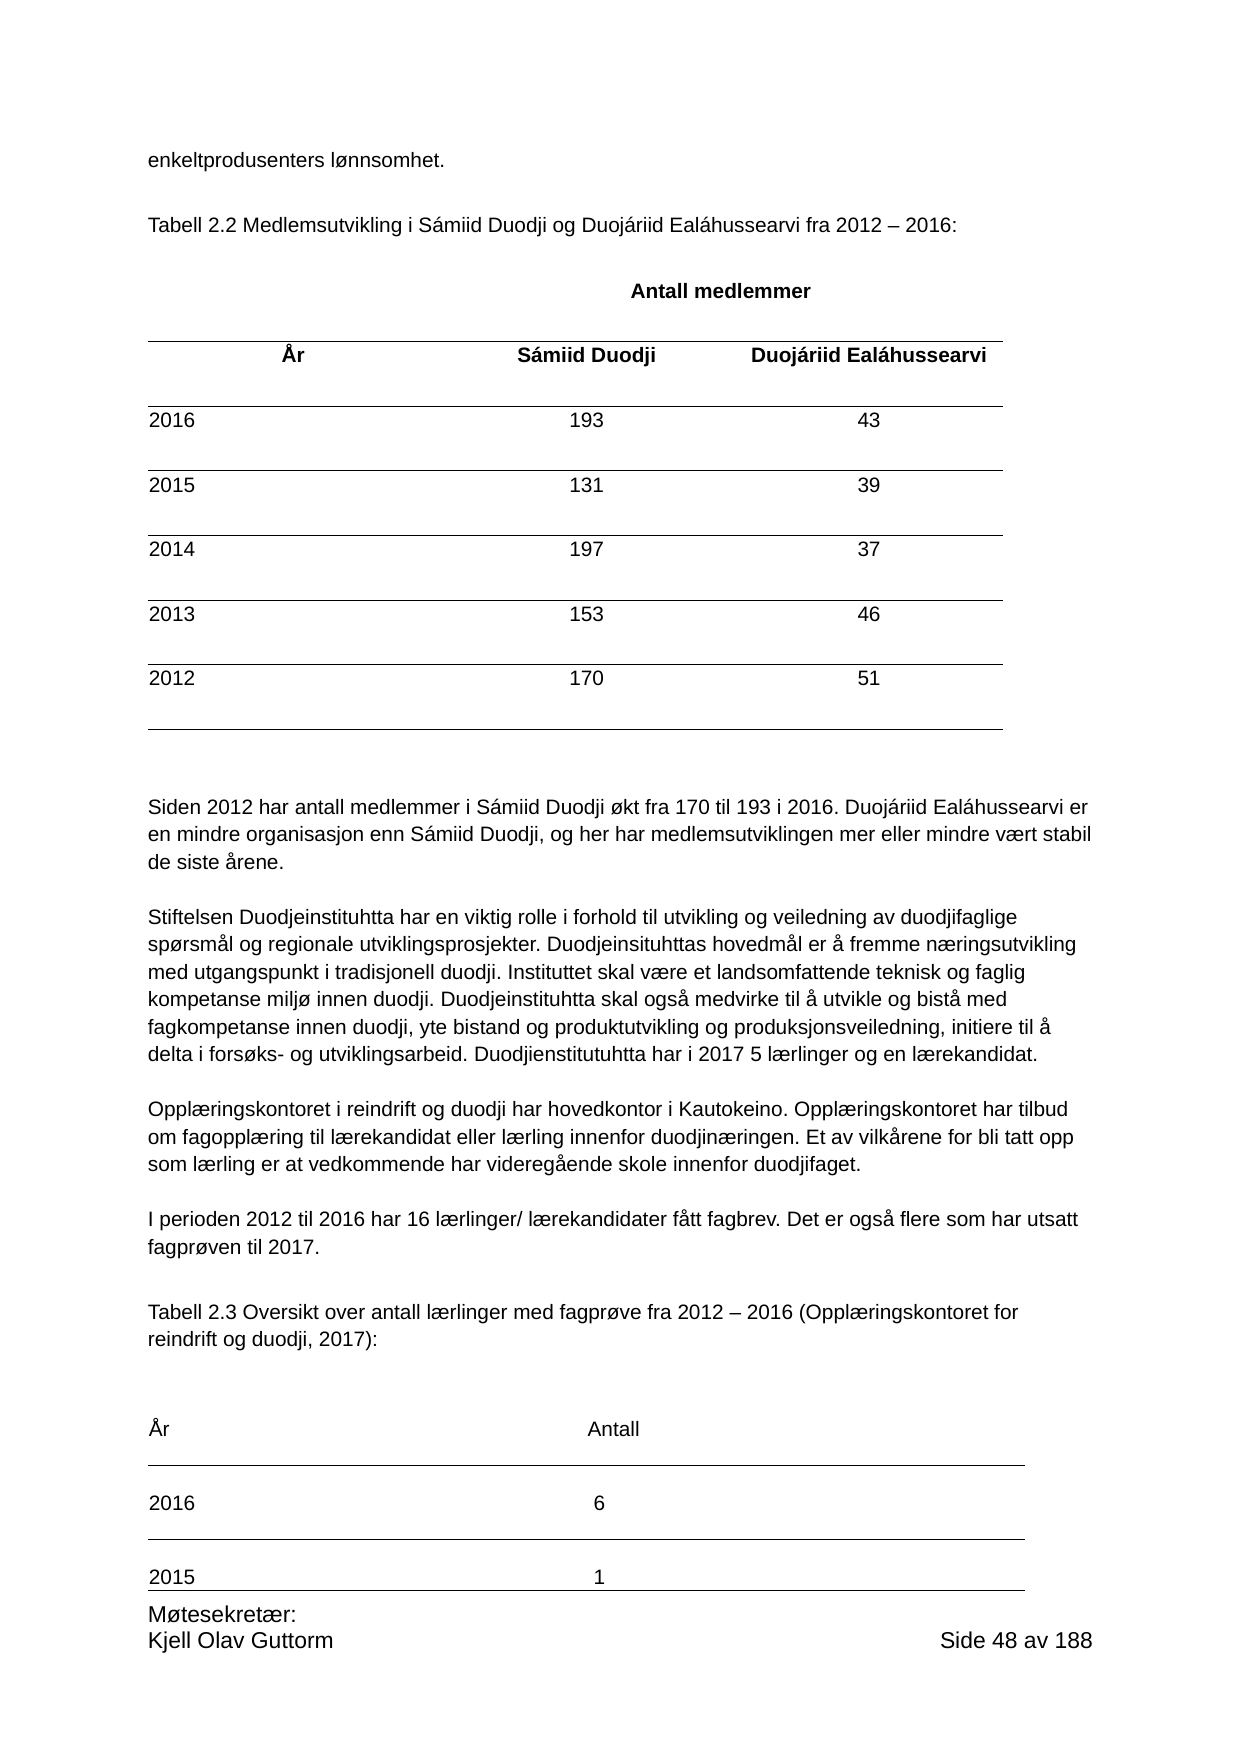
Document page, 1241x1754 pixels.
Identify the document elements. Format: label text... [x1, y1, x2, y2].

table_header År [148, 1392, 586, 1465]
table_cell 46 [735, 601, 1003, 664]
table_cell Sámiid Duodji [438, 342, 734, 406]
table_cell 197 [438, 536, 734, 599]
table_cell 2012 [148, 665, 438, 729]
table_cell 2013 [148, 601, 438, 664]
table_cell 2016 [148, 407, 438, 470]
table_cell Duojáriid Ealáhussearvi [735, 342, 1003, 406]
table_cell 2016 [148, 1466, 586, 1539]
table_cell År [148, 342, 438, 406]
table_cell 51 [735, 665, 1003, 729]
table_header Forslag og merknader Sametingsrådets forslag til innstilling: Sametinget har drøftet Melding om duodji. Meldingen er vedlagt protokollen. Sametingsmelding om duodji 1 Innledning Dette er første gang Sametinget avgir en egen melding om duodji. Målet med meldingen er å utvikle et styringsdokument for duodji og signalisere tydeligere målsettinger for det politiske arbeidet. Sametinget må ha en langsiktig politikk og strategi for utviklingen av duodji. I likhet med andre næringer skjer det endringer blant annet i de økonomiske rammebetingelsene, rettsutvikling og innenfor duodjinæringen. Duodji er en kulturbærende næring som har stor betydning for samiske språk og kultur og samisk næringsutvikling. Det er viktig å sikre at duodji overlever både som kultur og næring. Duodji er også et viktig identitetsskapende element i det samiske samfunnet. Sametinget har et overordnet mål om å utvikle duodji som en framtidsrettet og attraktiv næring. Denne meldingen avgrenses derfor mot duodji som næring. Økt omsetning av egenprodusert duodji for et større marked står sentralt i Sametingets satsing. Med dette menes at duodjinæringen er istand til å tilpasse seg endringer og utfordringer i næringen, og at profesjonaliteten, inntjeningen og lønnsomheten i næringen økes. 2 Status duodjinæringen 2.1 Økonomisk rapport Det har blitt utarbeidet økonomiske rapporter om utviklingen i duodjinæringen siden 2006. Rapportene beskriver næringens økonomiske situasjon, og de årlige forhandlingene om næringsavtale for duodji tar utgangspunkt i denne. Rapportene viser økonomisk status for duodjiutøvere som har søkt driftstilskudd til Sametinget. Det er også gjort en sammenligning med tilsvarende oversikter for de tre foregående årene. Analysene er basert på data fra søknadene om forrige års økonomiske forhold. Oppsummert viser analyser fra økonomisk rapport 2016 at den gjennomsnittlige duodjiutøveren driver et enkeltmannsforetak, er kvinne og bosatt i Finnmark. Driftstilskuddet fra Sametinget er fortsatt en viktig faktor for utøverens økonomi. Uten driftstilskudd ville den gjennomsnittlige utøveren hatt et marginalt overskudd i sin virksomhet. Totalt blant søkerne var omsetning av egenprodusert duodji 8,5 millioner kroner. Gjennomsnittlig omsetning er ca kr 315.000. Det er stor variasjon i omsetningen av egenprodusert duodji for utøverne, fra 2,8 millioner kroner til 51.000 kroner. Sametinget antar at denne omsetningen også har andre ringvirkninger så som utsalgssteder for duodji, vanlige butikker, messearrangementer etc. I 2014 var kostnader til produksjonen større enn omsetningen i duodji. Det førte blant annet til at overskuddet (driftsresultatet)gikk ned i 2014. Ingen utøvere har rapportert underskudd i 2015 mot at det var 2 utøvere med underskudd i 2014. Det er for tidlig å si om det er en tendens eller ikke. Det var 27 søkere som sendte inn sine søknader på driftstilskudd i 2015 og 2016. Dette er 33 prosent av de registrerte duodjiutøverne. Dette er et markert færre antall søkere enn fra 2013 og tidligere år. Rapporten sier ikke noe om årsaken til nedgang i antall søkere. Det kan tenkes at søkertekniske forhold, naturlig avgang og kontroll av regnskap som Sametinget startet med i 2012 kan bidra til en forklaring. Tabell 2.1: Andelen søkere av alle registrerte utøvere Tallgrunnlaget for rapportene dermed er noe spinkelt til å trekke generelle konklusjoner om den økonomiske utviklingen i duodji. Med få respondenter kan mindre endringer føre til store relative utslag i statistikken. Likevel gir det oss en pekepinn over den økonomiske utviklingen i duodjinæringen. Den gjennomsnittlige duodjiutøveren er (for søknadsåret 2016): Vedkommende utøver driver et enkeltmannsforetak , er kvinne og bosatt i Finnmark. Av en total omsetning på 298.000 utgjør egenproduksjon av duodji 220.000. Omsetningen er på samme nivå som 2014, mens andelen egenproduksjon er gått noe ned. Driftsresultatet er 40 prosent, en økning på 13 prosent i forhold til tallene fra 2014 Driftstilskuddet er fortsatt en viktig faktor for utøverens økonomi. Uten driftstilskudd ville den gjennomsnittlige utøveren hatt et marginalt overskudd i sin virksomhet. I 2015 var det ingen utøvere med underskudd, mens det i 2014 var to og fire i 2012. Ti av søkerne i 2015 unngikk underskudd på grunn av det mottatte driftstilskuddet. Duodjiaktøren som har rapportert inn sine tall for 2015 er ikke så veldig ulik den aktøren som har rapportert sine tall tidligere år. For søknadsåret 2015 og 2016 kommer 67 prosent av søkerne fra Kautokeino og Karasjok. Andelen søkere fra Kautokeino er stabilt. Det er en liten nedgang i antall søkere fra Karasjok og en tilsvarende liten økning av søknader fra andre steder. I gruppen andre inngår søknader fra Nesseby, Tana, Porsanger, Kåfjord, Røros, Nordreisa, Sørfold og Sørreisa. Det er fortsatt en klar overvekt av kvinnelige søkere (70 prosent) – det samme som forrige år. Denne kjønnsfordelingen har vært relativt stabil siden 2010. Rapporten sier ikke noe om aldersfordeling på søkerne. For søknadsåret 2015 kom to søknader fra aksjeselskaper, resten var enkeltmannsforetak. I 2016 var det tre søknader fra aksjeselskap, resten er enkeltmannsforetak. For søknadsåret 2015 har en fjerdedel av søkerne formell utdanning i duodji. Med formell utdanning menes fagbrev eller høyere utdanning. Rapporten tar ikke for seg den tradisjonelle kunnskapsoverføringen som skjer i hjemmet. Seks personer har fagbrev og én person har høyere utdanning. Det er like mange personer som rapporterer at de har fagbrev innen duodji i 2012 som i 2014. I 2012 var det seks personer som rapporterte at de hadde høyere utdanning. For søknadsåret 2016 har ca 40% formell utdanning innen duodji. Åtte personer har fagbrev og to personer har høyere utdanning. Totalt var omsetning av egenprodusert duodji 7,3 millioner kroner i 2015 mot 8,5 millioner i 2016. Gjennomsnittlig omsetning er kr 303 000 i 2015 og ca kr 315 000 i 2016. Det er stor variasjon i omsetningen av egenprodusert duodji for utøverne, fra over 2 millioner kroner til 50 000 kroner. I 2014 viser tallene at driftsresultatet er redusert fra kr 107 000 i 2008 til kr 103 000. Dersom vi utelater de to store utøverene for 2014 får vi et fall i både inntekter, kostnader og resultat. Nedgang i gjennomsnittlige totale inntekter på kr 52 000, mens driftsresultatet viser en nedgang på kr 28 000. Når vi utelater de tre største utøverne i materialet for 2015 får vi et fall i både inntekter, kostnader, mens driftsresultatet fortsatt viser en stigning. Nedgang i gjennomsnittlige totale inntekter på kr 55.000, mens driftsresultatet viser en økning på kr 15.000. Av de 27 søkerne i 2015 har 12 utøvere (44 prosent) inntekter utenom duodji. Tre av disse har andre inntekter som er større enn inntektene fra duodji-aktiviteten. Fem av disse har relativt små (marginale) andre inntekter. De fire siste har andre inntekter rundt halvparten av duodji-inntektene. Av de 27 søkerne i 2016 har 10 utøvere (37 prosent) inntekter utenom duodji. Tre av disse har andre inntekter som er større enn inntektene fra duodji-aktiviteten. Tre har relativt små (marginale) andre inntekter. De fire siste har i gjennomsnitt andre inntekter rundt halvparten av duodji-inntektene. Som tidligere år er det for søknadsåret stor variasjon mellom den utøver som har den høyeste totale inntekten (ca 3,3 mill) og den utøver med den laveste (51.000). Det er et relativt markert skille i utviklingen i gjennomsnittlige inntekter og kostnader fram til 2010 og etter 2010. Tallene for 2014 viser en liten tilbakegang fra 2012, men fortsatt en stigning i forhold til 2010. Tallene for regnskapsåret 2015 for samtlige utøvere viser at selv om økningen i kostnader og inntekter flater noe ut går driftsresultatet opp med ca 10 %. Rapportene for 2015 og 2016 viser at den viktigste salgskanalen er direkte salg. Praktisk talt alle mener dette er viktig. Men også messer – som langt på vei også er en direkte salgskanal – kommer høyt opp. Internett og postordresalg anses som de minst viktige salgskanalene. 2.2 Definisjon av duodji Ved utformingen av en langsiktig politikk for duodjinæringen er det nødvendig å ha en oppfatning om hva duodji er. Hvor går grensen mellom et kommersielt masseprodusert produkt og duodji? Hvilken vekt skal samisk kultur skal ha i den framtidige utviklingen av duodji? Samtidig skaper samisk nydesign nye markeder og nye kundegrupper. For enkelte er samisk inspirerte klær en viktig del av den samiske identiteten. Duodjiproduksjonen vil endre seg med utviklingen i resten av samfunnet. Det kommer nye materialer, nye produkter, ny design, nye produksjonsmetoder, nye råvarer og nye markeder. Det er ulik grad av mekanisering innenfor duodjinæringen og det er også ulike oppfatninger om hvilke materialer som kan tillates i duodjiproduksjonen. Dette skaper utfordringer ved en definisjon av duodji, og en definisjon må av den grunn være såpass fleksibel og overordnet at den tar hensyn til blant annet framtidige endringer. Innenfor duodjinæringen finner vi dag både tradisjonell duodji og ny samisk design. Siden duodji kan være så mangeartet, har det over lengre tid vært forsøkt å få til en felles definisjon av duodji. De samiske duodjiorganisasjonene Sámiid Duodji og Duojáriid Ealáhussearvi kom i 2014 fram til at en detaljert definisjon for all duodji ikke er mulig, men ble enige om en felles overordnet definisjon av duodji: «Duodji er et samisk samlebegrep for all form for skapende aktiviteter utformet av duojár. Dette omfatter håndverk, brukskunst og bearbeidede materialer med basis i samisk kultur og tradisjoner. Duodjiproduksjon( duoddjon) omfatter fremstilling av egenproduserte kvalitetsvarer, bruksting, gjenstander og klær som gjenspeiler samisk levemåte og kulturtradisjoner både når det gjelder valg og bearbeiding av råmaterialer, samt den estetiske utfoldelsen ved formgivning, utforming og produksjons metode.» Sameslöjdstiftelsen Sámi Duodji i Sverige definerer duodji som:”Sámi duodji, samiskt hantverk, är den samiska benämningen för handgjorda samiska produkter som kläder, husgeråd, redskap och utsmyckning. Hantverket har en lång tradition. Grunden för samiskt hantverk är också idag material från naturen. Samiskt hantverk är utfört efter gammal tradition och tillpassat nya tekniker och användningsområden från ort till ort. Med duodji menar vi den slöjd och det konsthantverk som tillverkats av samer, dvs. det som utgår från samiska traditioner, samiskt formtänkande, samiska mönster och färger. Ordet duodji används också som ett äkthetsmärke för sameslöjd och samiskt konsthantverk. Det handlar i första hand om hantverket och om den samiska livsformen i andra hand.” I forbindelse med arbeidet som Samerådet har igangsatt om revitalisering av duodji merke, så har det vært forsøkt å få en felles definisjon av duodji over landegrensene. Dette har imidlertid ikke latt seg gjøre. Sametinget ser at en detaljert definisjon av duodji er en utfordring, og det er et spørsmål om en slik definisjon er hensiktsmessig. Det er viktig å ikke lage en så snever ramme for duodji som kan bidra til å hemme en naturlig utvikling av næringen. En snever definisjon kan på sikt svekke betingelsene for en lønnsom næringsutvikling. En definisjon må av den grunn være såpass fleksibel og overordnet at den tar hensyn til blant annet framtidsretta utvikling i duodjinæringen. Sametinget mener derfor at definisjonen som duodjiorganisasjonene Sámiid Duodji og Duojáriid Ealáhussearvi kom fram til i 2014 vil være dekkende for det videre arbeidet. 2.3. Aktører i duodji Duodjiorganisasjonene Sámiid duodji og Duojáriid Ealáhussearvi og Sametinget undertegnet en hovedavtale for duodjinæringen 29.03.05. I avtalen går det fram at partene skal føre forhandlinger om en løpende næringsavtale for duodji med tiltak som tar sikte på en utvikling av næringen i samsvar med de politiske mål og retningslinjer for næringen som til enhver tid er vedtatt i Sametinget. Den største aktøren i duodji, Duodjeinstituhtta, er ikke en del av forhandlingene om næringsavtale for duodji. Duodjiorganisasjonene er Sametingets viktigste samarbeidsaktører innen duodjinæringen. Organisasjonene oppnevner blant annet medlemmer til fagutvalg for duodji og økonomisk utvalg. De utarbeider også en rekke utredninger og rapporter som danner viktige beslutningsgrunnlag også for Sametinget. Sámiid duodjis formål er å fremme duodjiutøvernes interesser økonomisk, faglig, sosialt og kulturelt. Organisasjonen skal blant annet bedre duodjiutøvernes rammebetingelser. Den skal også være pådriver for utvikling av kulturbærende og næringsrettet duodjivirksomhet. Duojáriid Ealáhussearvis formål er å arbeide for at den enkelte duodjiprodusent får tilfredsstillende arbeidsbetingelser og utviklingsmuligheter. Organisasjonen skal også fremme bedre rammevilkår for enkeltprodusenters lønnsomhet. Tabell 2.2 Medlemsutvikling i Sámiid Duodji og Duojáriid Ealáhussearvi fra 2012 – 2016: Siden 2012 har antall medlemmer i Sámiid Duodji økt fra 170 til 193 i 2016. Duojáriid Ealáhussearvi er en mindre organisasjon enn Sámiid Duodji, og her har medlemsutviklingen mer eller mindre vært stabil de siste årene. Stiftelsen Duodjeinstituhtta har en viktig rolle i forhold til utvikling og veiledning av duodjifaglige spørsmål og regionale utviklingsprosjekter. Duodjeinsituhttas hovedmål er å fremme næringsutvikling med utgangspunkt i tradisjonell duodji. Instituttet skal være et landsomfattende teknisk og faglig kompetanse miljø innen duodji. Duodjeinstituhtta skal også medvirke til å utvikle og bistå med fagkompetanse innen duodji, yte bistand og produktutvikling og produksjonsveiledning, initiere til å delta i forsøks- og utviklingsarbeid. Duodjienstitutuhtta har i 2017 5 lærlinger og en lærekandidat. Opplæringskontoret i reindrift og duodji har hovedkontor i Kautokeino. Opplæringskontoret har tilbud om fagopplæring til lærekandidat eller lærling innenfor duodjinæringen. Et av vilkårene for bli tatt opp som lærling er at vedkommende har videregående skole innenfor duodjifaget. I perioden 2012 til 2016 har 16 lærlinger/ lærekandidater fått fagbrev. Det er også flere som har utsatt fagprøven til 2017. Tabell 2.3 Oversikt over antall lærlinger med fagprøve fra 2012 – 2016 (Opplæringskontoret for reindrift og duodji, 2017): Sametinget finansierer alle ovennevnte aktørene gjennom Sametingets årlige budsjettforhandlinger. 3 Sametingets virkemidler Sametinget avsetter og bruker betydelige midler til duodji. I 2017 var det satt av kr 34,5 millioner til næringsformål. Av dette er 14 millioner avsatt til duodji. Dette innebærer at 40 % av næringsbudsjettet er satt av til duodji. Regnskapet for 2016 viser at det ble brukt ca kr 15 millioner til duodji. Dette innebærer at i 2016 ble 46 % av midlene som Sametinget disponerer til næring, brukt til duodji. Tabell 3.1 Sametingets budsjett for duodjinæringen for 2016 Sametinget satte i 2016 av 7,9 millioner kroner til Næringsavtalen, 4,5 millioner til Duodjeintituhtta og nær 1,6 millioner kroner til Oppplæringskontoret i budsjettet for 2016. 3.1 Hovedavtalen for duodji Hovedavtalen for duodji ble vedtatt i 2005 og endret den 19.3.2007. Avtalen er inngått mellom Sametinget og duodjiorganisasjonene Landsorganisasjonen Sámiid Duodji og Duojáriid Ealáhussearvi. Avtalen angir blant annet retningslinjer og grunnlag for forhandlinger om næringsavtale for duodji og innretningen av duodjiregisteret. 3.2 Næringsavtalen for duodji Næringsavtalen for duodji, som årlig fremforhandles mellom duodjiorganisasjonene Sámiid duodji og Duojáriid Ealáhussearvi og Sametinget, er Sametingets viktigste redskap for utvikling av duodji. Målet for næringsavtalen er å utvikle en næringsrettet duodji med økt lønnsomhet og omsetning av egenproduserte varer. Næringsavtalen inneholder blant annet driftstilskudd til duodjiutøvere, investerings- og utviklingstilskudd, etablerertilskudd, velferdsordninger, salgsfremmende tiltak og tilskudd til organisasjoner. I tillegg inneholder næringsavtalen tiltak som avtales under forhandlingene så som kompetansehevende tiltak, merkevarebygging, tiltak innen salg og markedsføring etc. Partene setter av en totalramme og duodjimidlene øremerkes i en egen avsetning. Gjennom Sametingets årlige budsjettforhandlinger avsetter deretter Sametinget midler til duodjiformålene. Dette gjelder både tiltakene som er fremforhandlet, og direkte tilskudd til Duodjeinstituhtta og Opplæringskontoret for reindrift og duodji. Sametingsrådet fastsetter regelverk for disse virksomhetene. Driftstilskudd Driftstilskuddsordningen gjelder for duodjibedrifter som produserer tradisjonell duodji, og som er godkjent i duodjiregisteret. Fagutvalget i duodji er oppnevnt av duodjiorganisasjonene. Det er Fagutvalget i duodji som foretar en konkret vurdering av hvert produkt og vedtar om søker kan godkjennes i duodjiregisteret eller ikke. Duodjiproduktene godkjennes enkeltvis, og fagutvalget legger til grunn ulike kriterier i denne vurderingen. Fagutvalget vurderer blant annet om produktet har basis i samisk kulturtradisjon, graden av maskinbearbeiding, hvilke materialer som er brukt, kvaliteten og bruken av produktet. Samisk design kan ikke omfattes av driftstilskuddsordningen, men samisk design omfattes av andre ordninger innenfor duodji og kulturnæring som Sametinget forvalter. For å kunne bli vurdert i duodjiregisteret, så er det et krav om at søker skal tilfredsstille vilkårene for registering av Sametingets valgmanntall, men trenger ikke å stå i mantallet. Avtalepartene har i flere omganger vurdert om kravet til etnisitet skal slettes, men er blitt enige om å videreføre det. I følge økonomisk rapport for duodjinæringen, har driftstilskudd blitt en viktigere del av duodjiutøverens økonomi enn tidligere. Uten driftstilskudd ville den gjennomsnittlige utøveren hatt underskudd i sin virksomhet. En utfordring med denne ordningen er at det ikke finnes en omforent definisjon av hva duodji er. Det er ulike oppfatninger blant annet om i hvor stor grad en kan tillate maskinbearbeiding av produkter før det ikke lenger kan defineres som duodji. 3.3 Sametingets satsing på kulturnæring – Dáhttu Sametinget startet i 2012 en egen satsning for å jobbe med utviklingen av en mer lønnsom samisk kulturnæring. Et av satsningsområdene var å gjennomføre bedriftsutviklingsprogram for kulturnæringen, kalt Dáhttu. Dette er et nettverks- og bedriftsutviklingsprogram for kulturnæring som er utviklet av Kreativ Industri på oppdrag fra Sametinget. Gjennom Dáhttu får samiske kulturnæringsaktører blant annet arbeide med forretningsidé, etableringshjelp og strategiutvikling. Hvert program har plass til 12 kulturnæringsutøvere som har ønske og vilje til å skape en lønnsom bedrift. En sentral målsetting med programmet er også å skape et nettverk mellom aktørene. Programmet går over ett år og inneholder tre samlinger samt at hver deltager får 30 rådgivningstimer hver. Målet er at etter endt program skal flere kunne leve av sin kulturnæringsbedrift. Et slikt program ble også gjennomført for duodjiutøvere. Her deltok 12 bedrifter hvorav 10 kom fra Finnmark og 2 fra Troms. Resultatene fra samlingen er det vanskelig å si noe om ennå, men i spørreundersøkelsen etter gjennomført program svarte mange av bedriftene at de opplevde en økt lønnsomhet og økt kompetansenivå etter samlingene. Sametinget har videreført denne satsningen i nye tre år fra 2017, som duodjinæringen også vil kunne dra nytte av. 4 Innsatsområder Duodji er en viktig kulturbærer, og Sametinget mener det bør være mulighet til å utvikle en mer næringsrettet duodji. Duodjinæringen skal være lønnsom, samtidig skal det være rom for utvikling, både den tradisjonelle duodjivirksomheten og nye produkter med basis i samisk kultur. Sametingets hovedmål for duodji i næringssammenheng er å utvikle duodji som en framtidsrettet og attraktiv næring i samiske områder. Duodjinæringen må ses i sammenheng med samiske kulturnæringer, og generelt det vekst- og utviklingspotensialet som ligger her. I utviklingen av kulturnæringsbransjen er det et fokus på kompetanse, fordi det forventes vekst i nettopp disse bransjene i framtida. Duodjinæringen opplever internasjonal konkurranse fra virksomheter som ikke har sin bakgrunn i samisk kultur. Noen duodjiutøvere har fokus på sitt håndverk og ikke nødvendigvis på lønnsomhet i seg selv. I denne sammenheng er det sentralt at duodji er en kulturbærende næring som har stor betydning for samisk kultur og språk. Sametinget vil allikevel fortsette arbeidet med å utvikle duodji som næring med fokus på lønnsomhet, samtidig som bevaring og utvikling av samisk kultur ligger i bunn. Sametinget er opptatt av at duodji har gode økonomiske vilkår og videreutvikles både som næring og kultur. Duodji er også en del av identitetsskapende virksomhet. Innsatsområde 1 - Rekruttering Utfordringer Rekruttering til duodjinæringen er liten. Sametinget har tilskuddsordninger både for elever i videregående skole og høgskole, hospitering hos etablerte bedrifter og en støtteordning for opplæringskontor. Duodjeinstituhtta har også en veiledningsvirksomhet og tar imot lærlinger. Allikevel er det et fåtall av disse som etablerer seg som duodjiutøvere på heltid etter endt utdanningsløp. Av de som etablerer seg er det flest enkeltmannsbedrifter, som ofte baserer seg på de samme produktene som andre utøvere har og i det samme markedet, og dette kan virke begrensende for bedriftens vekst. Rekruttering til duodjinæringen vil fortsatt være viktig, og at det finnes stipend til elever, studenter og til lærlingordningen. Regionalanalyse for samisk område 2016 (Telemarksforskning) viser at samiske områder har lavere etableringsfrekvens i næringslivet enn andre områder i landet. Andre analyser viser at flere samiske bedrifter ikke har som mål å vokse, men er tilfreds med at bedriften går med overskudd og at bedriften klarer seg økonomisk. For Sametinget vil det være av interesse å få mer kunnskap om hvorfor unge ikke etablerer duodjivirksomheter på heltid etter endt utdanning. Den økonomiske rapporten for duodji for 2015 og 2016 viser at Sametinget i liten grad har lyktes i å stimulere til vekst i næringen, til tross for økte virkemidler gjennom driftstilskuddsordninger for områder utenfor Finnmark. I dag finnes det få duodjibedrifter utenfor Finnmark. Det er en målsetting å øke rekruttering til duodji i det lule- og sørsamiske området, og øke kommersialiserings- og inntjeningspotensialet i disse områdene. Duodjeinstituhtta har veiledningsvirksomhet også i Troms, Nordland og i sørsamisk område. I tillegg har Arran hatt en satsning på duodji. Mye av denne virksomheten er knyttet til grunnleggende kurs innen duodji og veiledning. Det er imidlertid få etablerte duodjibedrifter i disse områdene. Utfordringen er å heve kompetansen i duodji og med det videreføre den immaterielle kulturarven innen duodji i kyst-, lule- og sørsamiske områder. Siktemålet må være å bevare og utvikle denne kulturarven og også forsøke å skape levedyktige duodjivirksomheter. For mange er duodji og produksjon av samisk inspirerte klær en viktig identitetsskapende virksomhet. En viktig forutsetning for at duodjinæringen skal utvikle seg er at denne utviklingen er tilpasset andre trender i det samiske samfunnet. Oppvisninger av klær, catwalk etc skaper nysgjerrighet og kreativitet. Slike arrangementer skaper større interesse for samisk kultur og kan være med på å motivere unge til å starte med nye virksomheter. Det forholdet at folketallet går nedover i samiske områder og byene vokser gjør at slike identitetsskapende elementer blir viktigere for unge som bor utenfor de tradisjonelle samiske områdene. Sametinget må vurdere flere satsinger på områder utenfor Indre-Finnmark, slik at ulike typer duodji, tradisjoner og teknikker videreføres og utvikles. Den tradisjonelle kunnskapsoverføringen i hjemmet, kulturinstitusjoner og duodjiorganisasjonenes virksomhet som bidrar til å få opp interessen for duodji, vil være viktig i en slik sammenheng. Mål Sikre rekruttering av unge til duodjinæringen Strategier Videreutvikle gode finansieringsordninger for unge Utrede mulige årsaker til lav etableringsfrekvens Arbeide for rekruttering gjennom kursvirksomhet Innsatsområde 2 – Lønnsomhet Utfordringer I likhet med andre næringer er lønnsomhet avgjørende for en gunstig utvikling i en næring. Næringsavtalen i duodji er et av de virkemidlene Sametinget har til å sikre en næring i utvikling. Til tross for at Sametinget har gunstige finansieringsordninger, så øker ikke lønnsomheten i duodji. Det kan være flere årsaker til at lønnsomheten i duodji ikke øker. For det første har tradisjonell duodji arbeidskrevende og tidkrevende prosesser for å hente ut og bearbeide råmaterialer. For det andre er prissetting av produktene en utfordring. Prisene er i stor grad relatert til tilbud og etterspørsel etter en vare. I rapportene går det fram at prisene for duodjiproduktene ikke øker i takt med prisstigningen ellers i samfunnet. Kostnadene øker mer enn inntektene. Næringen selv bør i stor grad være med å sette føringer i hvordan duodjiproduktene skal prissettes. Vi antar at en del av denne utfordringen også dreier seg mot problemet med å nå ut til større markeder, se nærmere innsatsområde 5, «Større markeder». Utfordringen vil være å øke lønnsomheten i tradisjonell duodji. I den videre satsingen på duodji bør det vurderes om det er mer hensiktsmessig å skille ut nydesign/ moderne duodji og knytte mer opp mot den satsingen som skjer i kulturnæringer. De fleste duodjiutøvere er enkeltpersonsforetak som i liten grad har formalisert kontakt med andre utøvere. For enkelte vil samarbeid og nettverk med andre aktører kunne være positivt både for den faglige utviklingen og ikke minst for lønnsomheten. Det gjelder spesielt de som nettopp har etablert ny virksomhet. Sametinget har i sine bedriftsutviklingsprogrammer prioritert nettverksbygging nettopp med den hensikt å bedre lønnsomheten. Samarbeid med andre utenom duodjinæringen kan åpne nye markeder. Spesielt gjelder det reiselivsnæringen og arrangørmarkedet. Fordelen med det er at duodjiutøveren lettere når potensielle nye kunder uten at det koster all verden. Det vil også gi en vinn-vinn situasjon i og med reiselivsnæringen samtidig får presentert levende samisk kultur og lokalproduserte kvalitetsprodukter. Noen duodjiutøvere er avhengig av å bruke råvarer fra naturen. Utfordringen for disse er at de ikke har en lovfestet rett til motorisert ferdsel i utmarka i forbindelse med råvareinnhenting. De er avhengig av å få dispensasjoner fra motorferdselsforbudet. En slik praksis fører til merarbeid for duodjiutøverne. Motorferdselsloven må endres slik at duodjiutøverne likestilles med andre næringsutøvere som har slik rett. For å kunne ha en levedyktig duodjinæring må det være et fokus blant annet på produktutvikling, design, hospitering, veiledning, utdanningsstipend, investeringer og marked og salg. Enkelte har behov for å fornye driftsapparatet og se på nye produksjonsformer. Sametinget må fortsatt prioritere tilskudd til investeringer, etablerertilskudd og bedriftsutvikling. Det vil være naturlig å prioritere samarbeids- og utviklingsprosjekter, markedsanalyse og salgs- og markedsføringstiltak. Mål Øke lønnsomheten i duodji Strategier Videreføre finansieringsordninger for utviklings- og investeringstiltak Formalisere samarbeid og nettverk mellom duodjiutøvere Lette tilgangen til utmarka for å hente inn råvarer Innsatsområde 3 – Virkemidler tilpasset duodjinæringen Utfordringer Tilskuddsordningene i duodji blir som oftest fastsatt under forhandlingene om en næringsavtale. Endringer av disse skjer etter behov og følger i stor grad også de krav som Sametinget setter for andre tilskuddsordninger. Den ordning som har vært oftest i fokus er driftstilskuddet til duodjiutøverne. Driftstilskudd skal sikre at duodjiutøvere kan drive næringsvirksomhet med overskudd. Dette tilskuddet er ment å dekke merkostnader som er bundet til mye bruk av arbeidskraft, og der det er utfordringer med å mekanisere produksjonen. Dette tilskuddet har også hatt stor betydning i å sikre den tradisjonelle duodjiutøvelsen. Utfordringen med driftstilskuddsordningen kan oppsummeres i to deler: Den økonomiske utviklingen i næringen og forvaltningen av driftstilskuddsordningen. I tillegg er også duodjiregisteret et register som baserer seg på etnisitet, og det å ha et register som baserer seg på etnisitet er problematisk. Den økonomiske utviklingen i næringen Økonomiske rapport (2016) viser at nærmere halvparten (12 av 27 utøvere) av duodjiutøvere hadde inntekter utenom duodji. Når den gjennomsnittlige bruttoomsetningen var kr 200 000 i 2014 sier det seg sjøl at nettoinntekten blir lav når alle driftskostnadene trekkes i fra. Driftsresultatet har ligget på rundt kr 100 000 over flere år noe som må betraktes som meget lavt. Det kan trekkes i tvil om driftstilskuddordningen har fungert i forholdet til målet, som har vært å øke lønnsomheten i duodjinæringen. Det er bekymringsfullt at driftstilskuddsordningen ikke har ført til en større lønnsomhet i næringen. Forvaltning av driftstilskuddsordningen Duodjiutøvere er selvstendig næringsdrivende og må følge de lover og regler som gjelder blant annet for regnskapsføring. Kontroller, som Sametinget har fått gjennomført i 2012, 2014 og 2015 viser at flere duodjiutøvere har mangler i sitt regnskap. Det er blant annet store utfordringer med dokumentasjon av hva som omsettes av egen produsert duodji og hvordan regnskapet settes opp. I andre næringer som har slik næringsstøtte er det slakterier og meierier etc som gir opplysninger om omsetning. Kontrollordningene for disse er enkle og kontrollene er etterprøvbare. I kontrollene, som Sametinget har fått gjennomført er det også avdekket salg mellom nærstående, manglende sporbarhet og regnskapsføring. I flere saker er det oppstått tvil om produktene er souvenirer eller duodji. Praktisering av ordningen viser at selv i produksjoner som har høy grad av maskinell behandling, datastyring etc så er disse også blitt en del av duodjibegrepet, og dermed berettiget til driftstilskudd. Ordningen er en passiv ordning som i liten grad fører til utviklingsarbeid innenfor duodjinæringen. Alternativer til en driftstilskuddsordning Disse utfordringene har vært vurdert i flere omganger i Sametinget, og flere alternativer til en driftstilskuddsordning har vært drøftet. Driftstilskuddsforvaltningen kan forenkles, endres eller avvikles. Det første alternativet som kan forenkle og effektivisere forvaltningen av ordningen for alle parter på, er å stille krav om at søker skal ha autorisert regnskapsfører. Autorisert regnskapsfører kan attestere søkers omsetning av egenprodusert duodji. Utfordringen er imidlertid er at regnskapsførere ikke har duodjifaglig kompetanse til å vurdere om det er duodji eller ikke. Det andre alternativet er å oppheve duodjiregisteret, slik at ved hver søknad vurderes både søkers produkter og dokumentasjon av egenprodusert duodji. Dersom noen av disse to alternativene skulle bli valgt, så vil man videreføre den passive driftsstøtteordningen uten av det ville øke lønnsomheten i duodji. Det tredje alternativet er å avvikle driftstilskuddsordningen og å erstatte den med en ny virkemiddelordning eksempelvis et 3-årig arbeidsstipend. Stipendet kan ha som målsetting å øke produksjonen, lage nye produkter eller nye produksjonsformer, design, kompetanseheving e.l. Et slikt arbeidsstipend vil kunne videreutvikle duodjinæringen og øke inntjeningen for den som mottar stipend. Ordningen med driftstilskudd er blitt såpass utfordrende og arbeidskrevende å forvalte at det ikke er hensiktsmessig å videreføre en slik ordning. En avvikling av driftsstøtten til fordel for utviklingsretta tiltak vil gjøre det enklere å prioritere tiltak som er tilpasset utviklingen i duodjinæringen og i samfunnet for øvrig. Det å prioritere arbeidsinnsats mot utviklingstiltak vil på sikt føre til at flere unge vil kunne velge en framtid i duodjinæringen. Duodjiorganisasjonene vil være viktige samarbeidspartnere i å lage ordninger som er tilpasset duodjinæringen. Tilskudd til investering, utviklingstiltak, hospitering og etablerertilskudd fungerer hensikstmessig og disse kan uten videre tilpasses behovene i duodjinæringen og utviklingen ellers i samfunnet. Mål Øke lønnsomheten i duodji Strategier Tilpasse tilskuddsordningene slik at de sikrer en fremtidsrettet duodjinæring Erstatte dagens ordning med driftstilskudd med en arbeidsstipend-ordning Innsatsområde 4 - Kompetanseheving Utfordringer Duodjinæringen har behov for kompetanseheving på ulike nivå. Sametinget har satset på bedriftsutviklingsprogrammer også innenfor duodji gjennom sin kulturnæringssatsning. Innad i duodjinæringen er det diskusjoner hvorvidt veiledningsvirksomheten klarer å heve kompetansen i duodjinæringen, og om de midlene som settes av til veiledning skaper mer sysselsetting, eventuelt om lønnsomheten øker. Utfordringen vil være å avklare om hvordan kompetansehevingen skal skje i duodjimiljøene, og også hvor stor vekt næringsperspektivet skal vektlegges når det kompetansetiltak skal settes i gang. Duodjeinstituhtta har en viktig rolle til utvikling og veiledning av duodjifaglige spørsmål og regionale utviklingsprosjekter. Sametinget ser at også DI har en stor kompetanse og en desentralisert organisasjon, som er viktig for den videre utviklingen og rekruttering til duodji. Sametinget ønsker at Duodjeinstituhtta skal være med i den videre utviklingen og ta del i større grad enn tidligere. Duodjeinstituhtta skal først og fremst være et senter for utvikling av en næringsrettet duodji. Det forholdet at to duodjiorganisasjoner og Duodjeinstituhtta stort sett jobber mot samme mål betinger et tettere samarbeid mellom disse tre. Sametinget bevilger tilskudd til disse og for Sametinget er det viktig å vurdere hvilken nytte disse midlene har. Sametinget har i flere sammenhenger foreslått en sammenslåing og mer formalisert samarbeid mellom organisasjonene uten at det har ført fram. For å få til en mer effektiv bruk av ressursene og koordinering av innsatsen mot duodjinæringen vil det være naturlig at Duodjeinstituhtta inngår som en del av næringsavtalen for duodji fra 2018. Kompetanseheving er et av de tiltakene som de fleste i duodji har behov for i en eller annen sammenheng. Kompetansetiltak må være i samsvar med næringens behov, og at disse har en viss kvalitet som kommer næringen til gode. De fleste kompetansemiljøer har erfaring med og rutiner for å gjennomføre slike tiltak. Forskjellige typer bransjekurs inngår i denne vurderingen. Grunnutdanning i duodji er et ansvar for videregående skole og høgskoler. De tiltak Sametinget kan prioritere er kompetansehevende tiltak som er direkte næringsrettet. Mål Øke den forretningsmessige delen av duodji Strategier Sikre finansieringsordninger for næringsrettede kurs Sørge for at Duodjeinstituhtta og duodjiorganisasjonene koordinerer kompetansehevingstiltak Innarbeide Duodjeinstituhtta i Hovedavtalen for duodji Gjennomgang av organisering av duodjinæringa Innsatsområde 5 – Et større marked Utfordringer Økonomisk rapport for duodjinæringen 2015 viser at direkte salg til kunden fortsatt er den viktigste salgskanalen for duodjiproduktene. Internett og postordresalg anses som minst viktig. Dette er i kontrast til samfunnet forøvrig, der vi ser en økende tendens til at mer og mer av omsetningen skjer over nett. For duodjiutøverne er det viktig at de tar del i den teknologiske utviklingen og aktivt bruker internett som en del av sin markedsføring. Synlige produkter og større tilgjengelighet på nett kan føre til økt omsetning for duodjiutøverne. Profilering av tradisjonell duodji, utvikling av nydesign og markedsføring av kvalitetsprodukter vil på sikt kunne føre til en mer lønnsom duodjinæring . I 2013 gikk duodjiorganisasjonene Duojáriid Ealáhussearvi og Sámiid Duodji sammen om et prosjekt om merkevarebygging i duodji. Målet med merkevaresatsingen er å skape lønnsomme virksomheter, slik at utøverne skal kunne leve av å produsere duodji. Det er ønskelig å bygge opp en velfungerende organisasjon som ivaretar merkevaren, og som knytter til seg flere dyktige håndverkere. Det blir understreket av funnene i undersøkelsene at produktene i dag har som fortrinn at de er unike og av høy kvalitet. En felles svakhet er at de i liten grad er tilgjengelige. I rapporten konkluderes det med at det er et ønske blant utøvere om en merkevaresatsing, spesielt blant de som har ambisjoner om vekst utover lokalmarkedet og turister. Rapporten anbefaler at det sees ytterligere på disse håndverkernes tidligere erfaringer innen merkevarearbeid og produktutvikling. Bistand til produktutvikling og markedstilpasning var et ønsket tiltak blant informantene. Anbefalingene fra undersøkelsen var å jobbe videre med kartlegging av disse virksomhetenes behov ved å se nærmere på deres kunnskap om eget marked, og nødvendigheten av fremtidig produktutvikling. Det ble også anbefalt å få mer kjennskap til dagens markedsposisjon for å bruke kunnskapen til videre markedsutvikling. Kopiering av duodji er fortsatt en stor utfordring og rettsvern for duodji er et av de områdene som krever et samarbeid over landegrensene. Meldingen vil ikke kunne løse disse utfordringene, men det er viktig å ha strategier for hvordan disse kan løses. Blant annet er det nødvendig å samarbeide med duodjimiljøene i de andre landene. Rettsvern for duodji innebærer rettsvern mot utenforståendes urettmessige bruk av duodji i kommersiell hensikt. Samerådet satte i gang et prosjekt om revitalisering av duodjimerket i 2015. Prosjektets mål var skissert slik: «Utrede hvordan Sámi Duodji varemerket kan revideres og revitaliseres, samt bruken av duodjimerket. Utrede innholdet i samisk duodji og komme frem til en felles definisjon av samisk duodji.» I prosjektrapporten uttales det blant annet at duodjitradisjon og duodjikunnskap har behov for juridisk beskyttelse. En varemerkeordning kan ses på som en måte å realisere selvbestemmelse over duodji og samisk kultur på grunnlag av eksisterende lovverk. Ordningen er også en indirekte måte å oppnå innflytelse over utnyttelsen av samisk kultur. Rapporten konkluderer med at det er et klart behov for en effektiv og koordinert samisk sertifiseringsordning. Det er nødvendig å utvide sertifiseringa til å gjelde også produkter utover tradisjonell duodji, og derfor må sertifiseringsordningen omfatte flere ledd for å dekke også dette behovet. Prosjektet foreslår en sertifiseringsordning som består av minst to varemerker – ett for “tradisjonell duodji” og ett for “produkter produsert av samer/samiske produkter”. Det foreslås at varemerket har en sentral eller en desentralisert allsamisk eier, og at lisens utstedes av lokale representanter, som også forvalter varemerkene. Mål Økt omsetning av egenprodusert duodji Strategier Følge opp utvalgte bedrifter som vil tilpasse sine produkter til markedet Utarbeide en felles profil og merke for duodjiprodukter Utvikle duodjiprodukter med grunnlag i samisk kultur og samiske kulturtradisjoner 5 Økonomiske og administrative konsekvenser Oppfølging gjennom Sametingets årlige budsjett og gjennom forhandlingene for Næringsavtalen for duodji og årlige budsjettvedtak, fastsettes økonomiske og administrative følger. Avvikling av driftstilskuddsordningen vil frigjøre midler til andre formål Eventuelle endringer vil skje innenfor de rammer som er satt til forvaltningen av midler til duodjinæringen. Vurdering Det er første gang en slik melding lages. Sametinget har tidligere utarbeidet redegjørelser, og den siste ble utarbeidet i 2014. Melding om duodji skal være et styringsdokument for Sametingets satsning på duodji. Sametinget har tatt en særskilt ansvar med å legge til rette for en gunstig utvikling innenfor duodjinæringen. Hvert år behandler Sametingets plenum næringsavtalen for duodji. Denne avtalen legger føringer for tiltak som skal settes i verk det påfølgende året. I meldingen går det frem at Sametingets mål for duodjinæringen er å utvikle en framtidsrettet og attraktiv næring i samiske områder. Det er satt opp fem innsatsområder der rekruttering, lønnsomhet, virkemidler tilpasset duodjinæringen, kompetanseheving og et større marked er prioritert de neste årene. Sametinget har allerede prioritert flere av de innsatsområdene som er satt opp. Det dreier seg om lærlingeordning for duodji og hospitering, som skal sikre rekruttering til duodjinæringen. Sametinget har gode finansieringsordninger for de som vil satse på duodji med blant annet investeringsordninger og etablerertilskudd. Sametinget har prioritert kompetansehevende kurs som er næringsrettet. Både duodjinæringen og Sametinget ser at det er behov for å ha større fokus på merkevarebygging, og det å profilere duodji på en enhetlig måte. [136, 148, 1104, 1591]
table_cell 2014 [148, 536, 438, 599]
table_cell 2015 [148, 1540, 586, 1589]
table_cell 39 [735, 471, 1003, 535]
table_cell 2015 [148, 471, 438, 535]
table_header Antall [586, 1392, 1025, 1465]
table_cell 43 [735, 407, 1003, 470]
table_cell 131 [438, 471, 734, 535]
table_header [148, 278, 438, 341]
table_cell 37 [735, 536, 1003, 599]
table_cell 1 [586, 1540, 1025, 1589]
table_cell 170 [438, 665, 734, 729]
table_cell 193 [438, 407, 734, 470]
table_cell 6 [586, 1466, 1025, 1539]
table_cell 153 [438, 601, 734, 664]
table_header Antall medlemmer [438, 278, 1003, 341]
